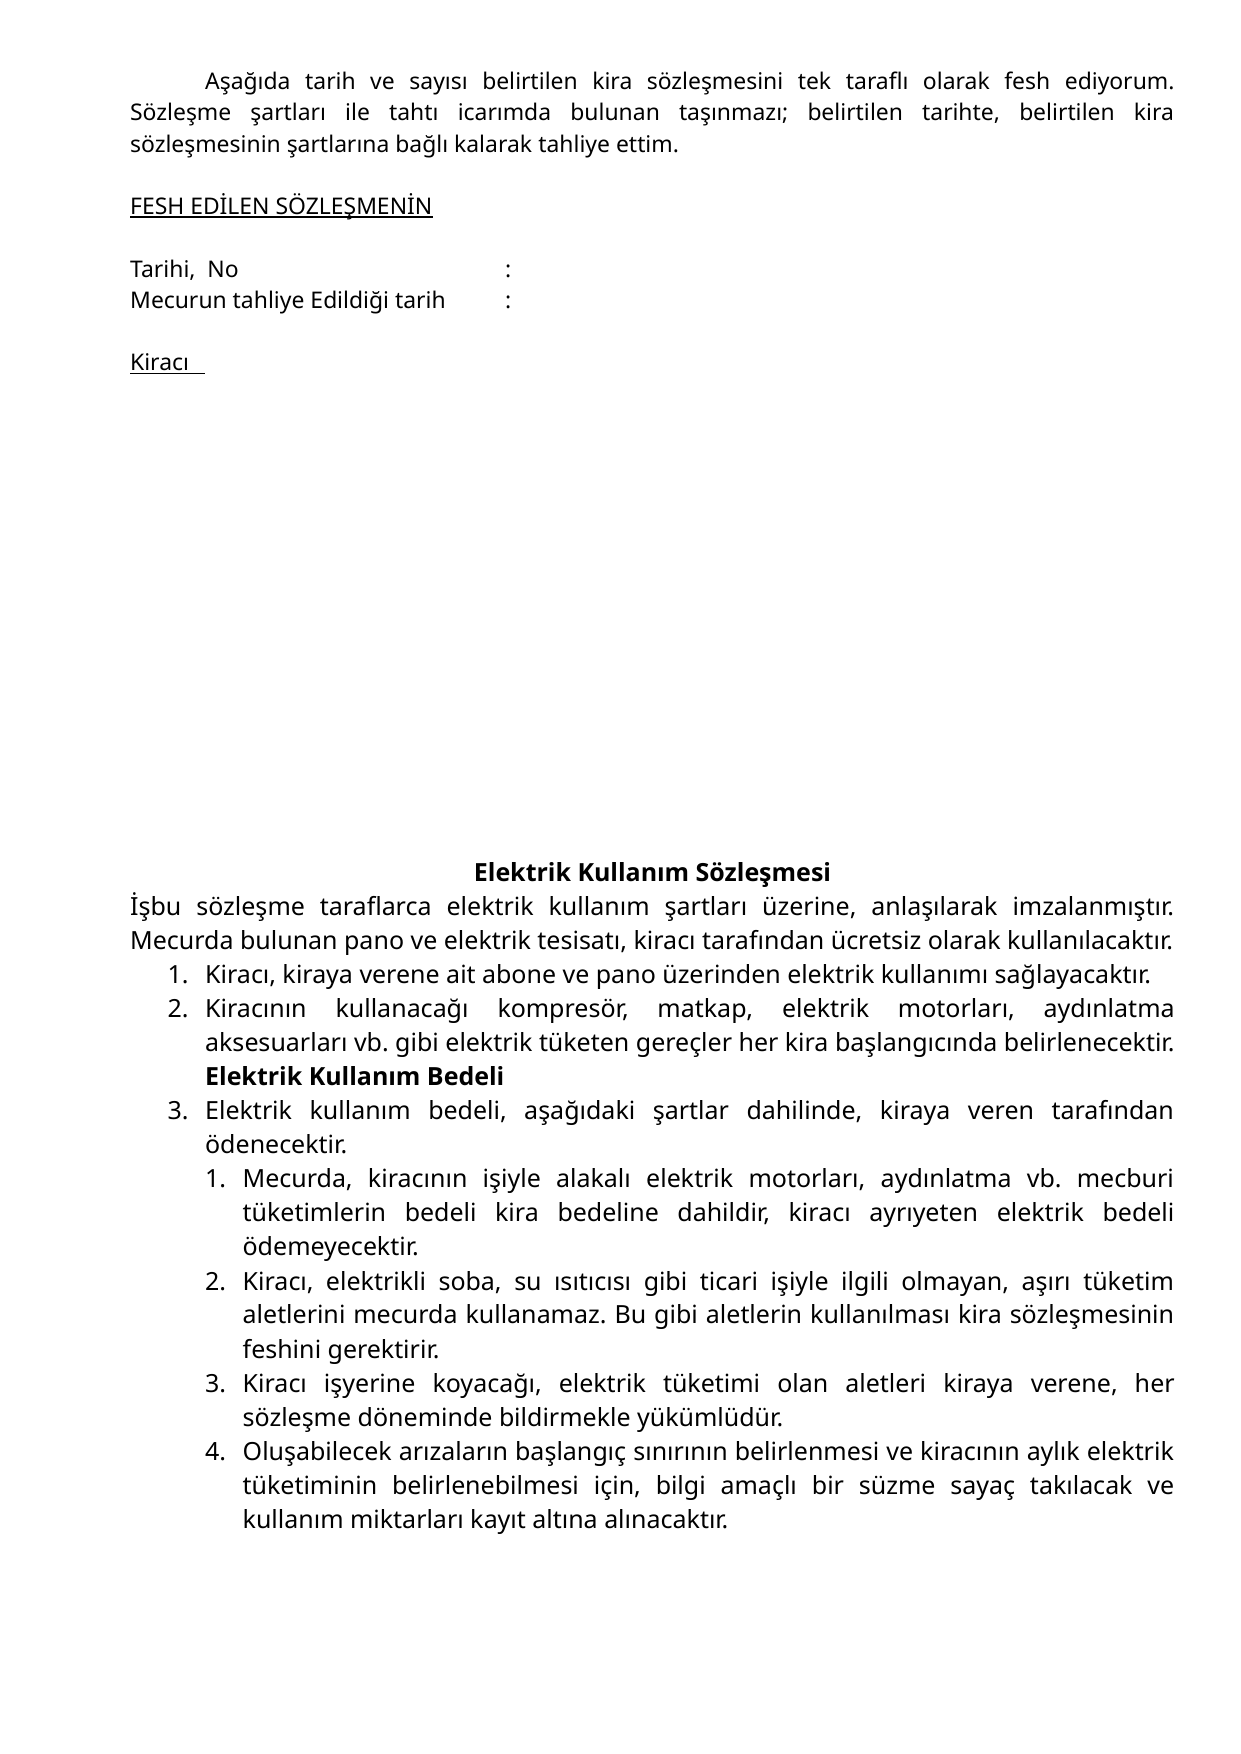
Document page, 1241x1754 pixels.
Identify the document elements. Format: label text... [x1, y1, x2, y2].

list Kiracının kullanacağı kompresör, matkap, elektrik motorları, aydınlatma aksesuarları vb. gibi elektrik tüketen gereçler her kira başlangıcında belirlenecektir. [167, 991, 1175, 1059]
list Kiracı, kiraya verene ait abone ve pano üzerinden elektrik kullanımı sağlayacaktır. [167, 957, 1175, 991]
list Mecurda, kiracının işiyle alakalı elektrik motorları, aydınlatma vb. mecburi tüketimlerin bedeli kira bedeline dahildir, kiracı ayrıyeten elektrik bedeli ödemeyecektir. [205, 1161, 1175, 1263]
text Elektrik Kullanım Sözleşmesi [130, 854, 1175, 888]
text İşbu sözleşme taraflarca elektrik kullanım şartları üzerine, anlaşılarak imzalanmıştır. Mecurda bulunan pano ve elektrik tesisatı, kiracı tarafından ücretsiz olarak kullanılacaktır. [130, 888, 1175, 957]
text Tarihi, No : [130, 252, 1175, 284]
text Mecurun tahliye Edildiği tarih : [130, 284, 1175, 315]
list Kiracı işyerine koyacağı, elektrik tüketimi olan aletleri kiraya verene, her sözleşme döneminde bildirmekle yükümlüdür. [205, 1365, 1175, 1433]
list Elektrik kullanım bedeli, aşağıdaki şartlar dahilinde, kiraya veren tarafından ödenecektir. [167, 1093, 1175, 1161]
text Aşağıda tarih ve sayısı belirtilen kira sözleşmesini tek taraflı olarak fesh ediyorum. Sözleşme şartları ile tahtı icarımda bulunan taşınmazı; belirtilen tarihte, belirtilen kira sözleşmesinin şartlarına bağlı kalarak tahliye ettim. [130, 65, 1175, 159]
list Oluşabilecek arızaların başlangıç sınırının belirlenmesi ve kiracının aylık elektrik tüketiminin belirlenebilmesi için, bilgi amaçlı bir süzme sayaç takılacak ve kullanım miktarları kayıt altına alınacaktır. [205, 1433, 1175, 1536]
list Kiracı, elektrikli soba, su ısıtıcısı gibi ticari işiyle ilgili olmayan, aşırı tüketim aletlerini mecurda kullanamaz. Bu gibi aletlerin kullanılması kira sözleşmesinin feshini gerektirir. [205, 1263, 1175, 1365]
list Elektrik Kullanım Bedeli [167, 1059, 1175, 1093]
text Kiracı [130, 346, 1175, 377]
text FESH EDİLEN SÖZLEŞMENİN [130, 190, 1175, 221]
